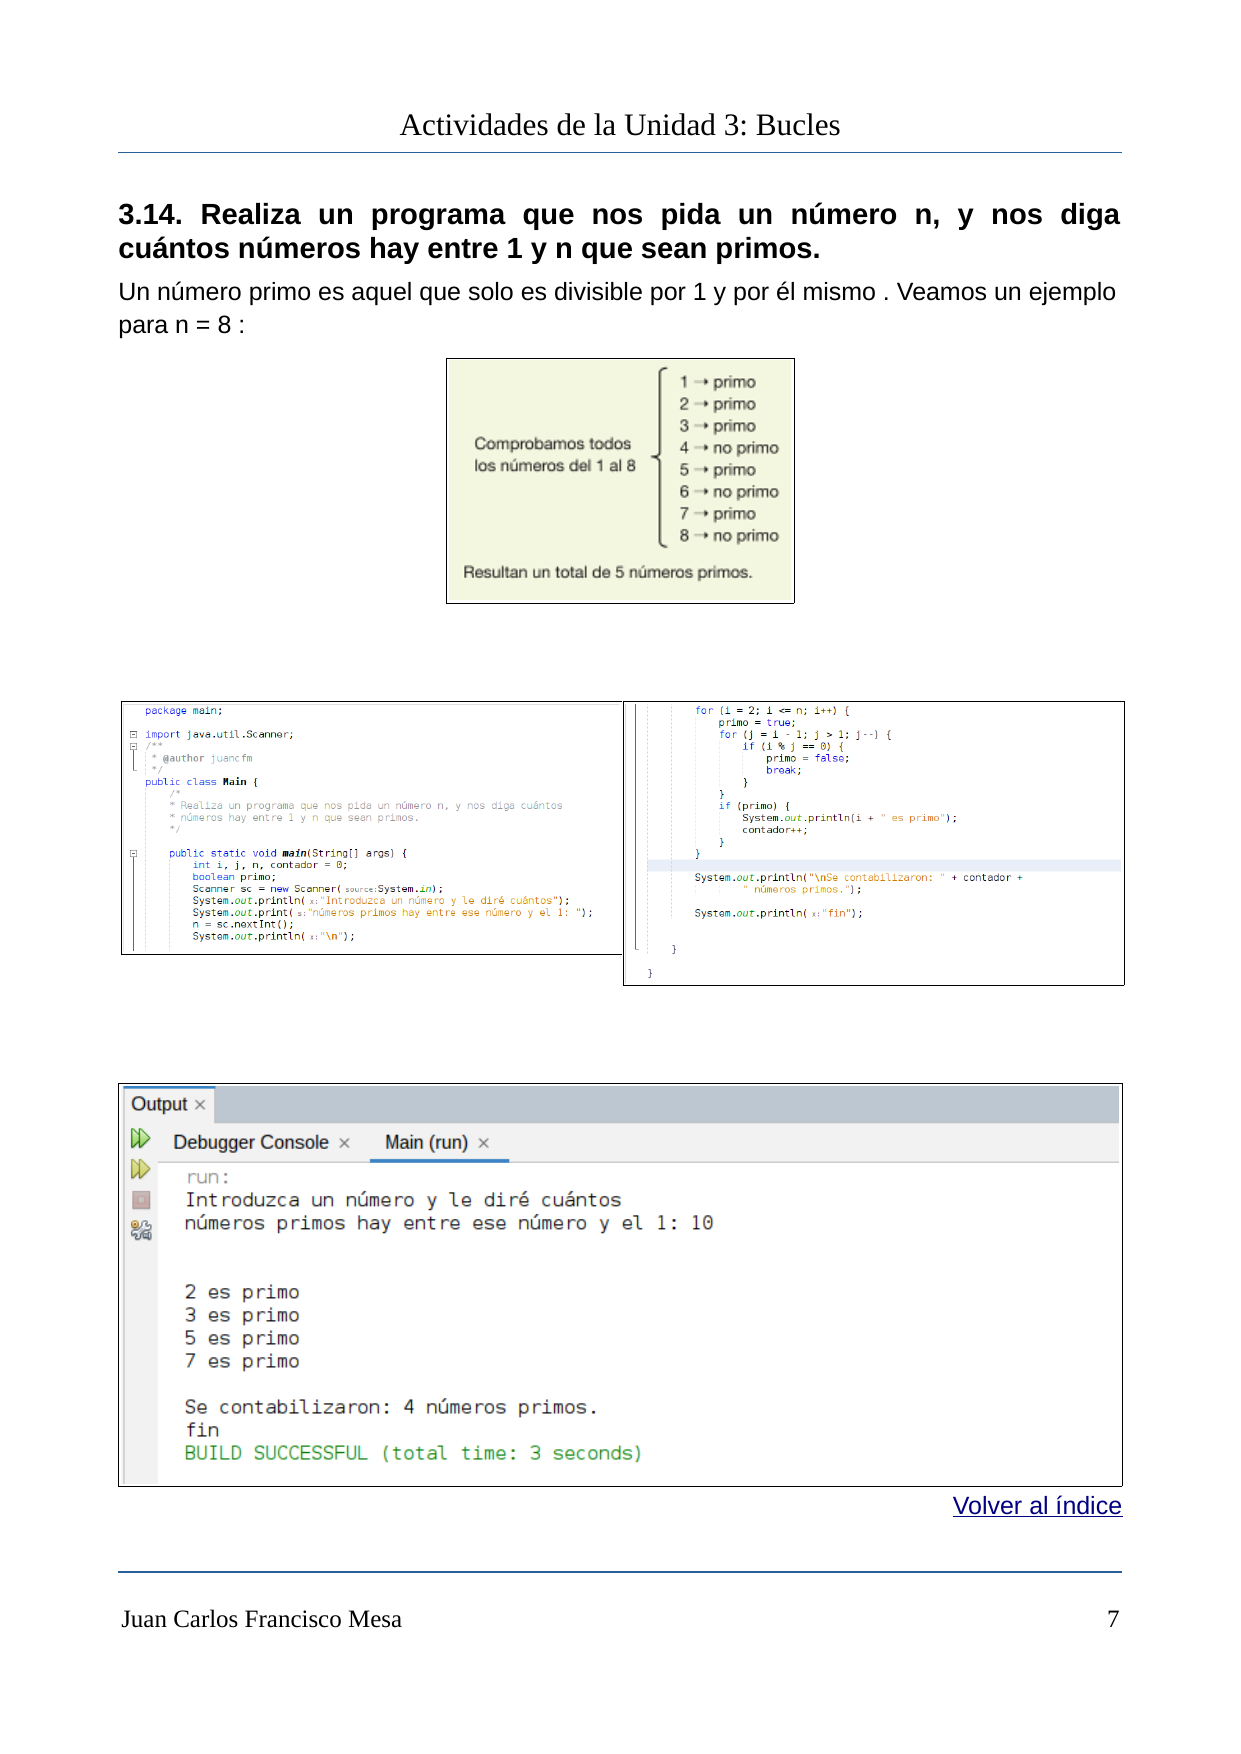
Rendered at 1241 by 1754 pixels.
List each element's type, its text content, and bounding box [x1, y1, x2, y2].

subtitle 3.14. Realiza un programa que nos pida un número n, y nos diga cuántos números hay entre 1 y n que sean primos. [118, 197, 1122, 264]
text Un número primo es aquel que solo es divisible por 1 y por él mismo . Veamos un ejemplo para n = 8 : [118, 277, 1122, 339]
picture [625, 704, 1122, 983]
picture [449, 360, 792, 600]
text Volver al índice [118, 1487, 1122, 1519]
picture [123, 704, 620, 951]
text [119, 1084, 1122, 1486]
picture [121, 1086, 1119, 1484]
